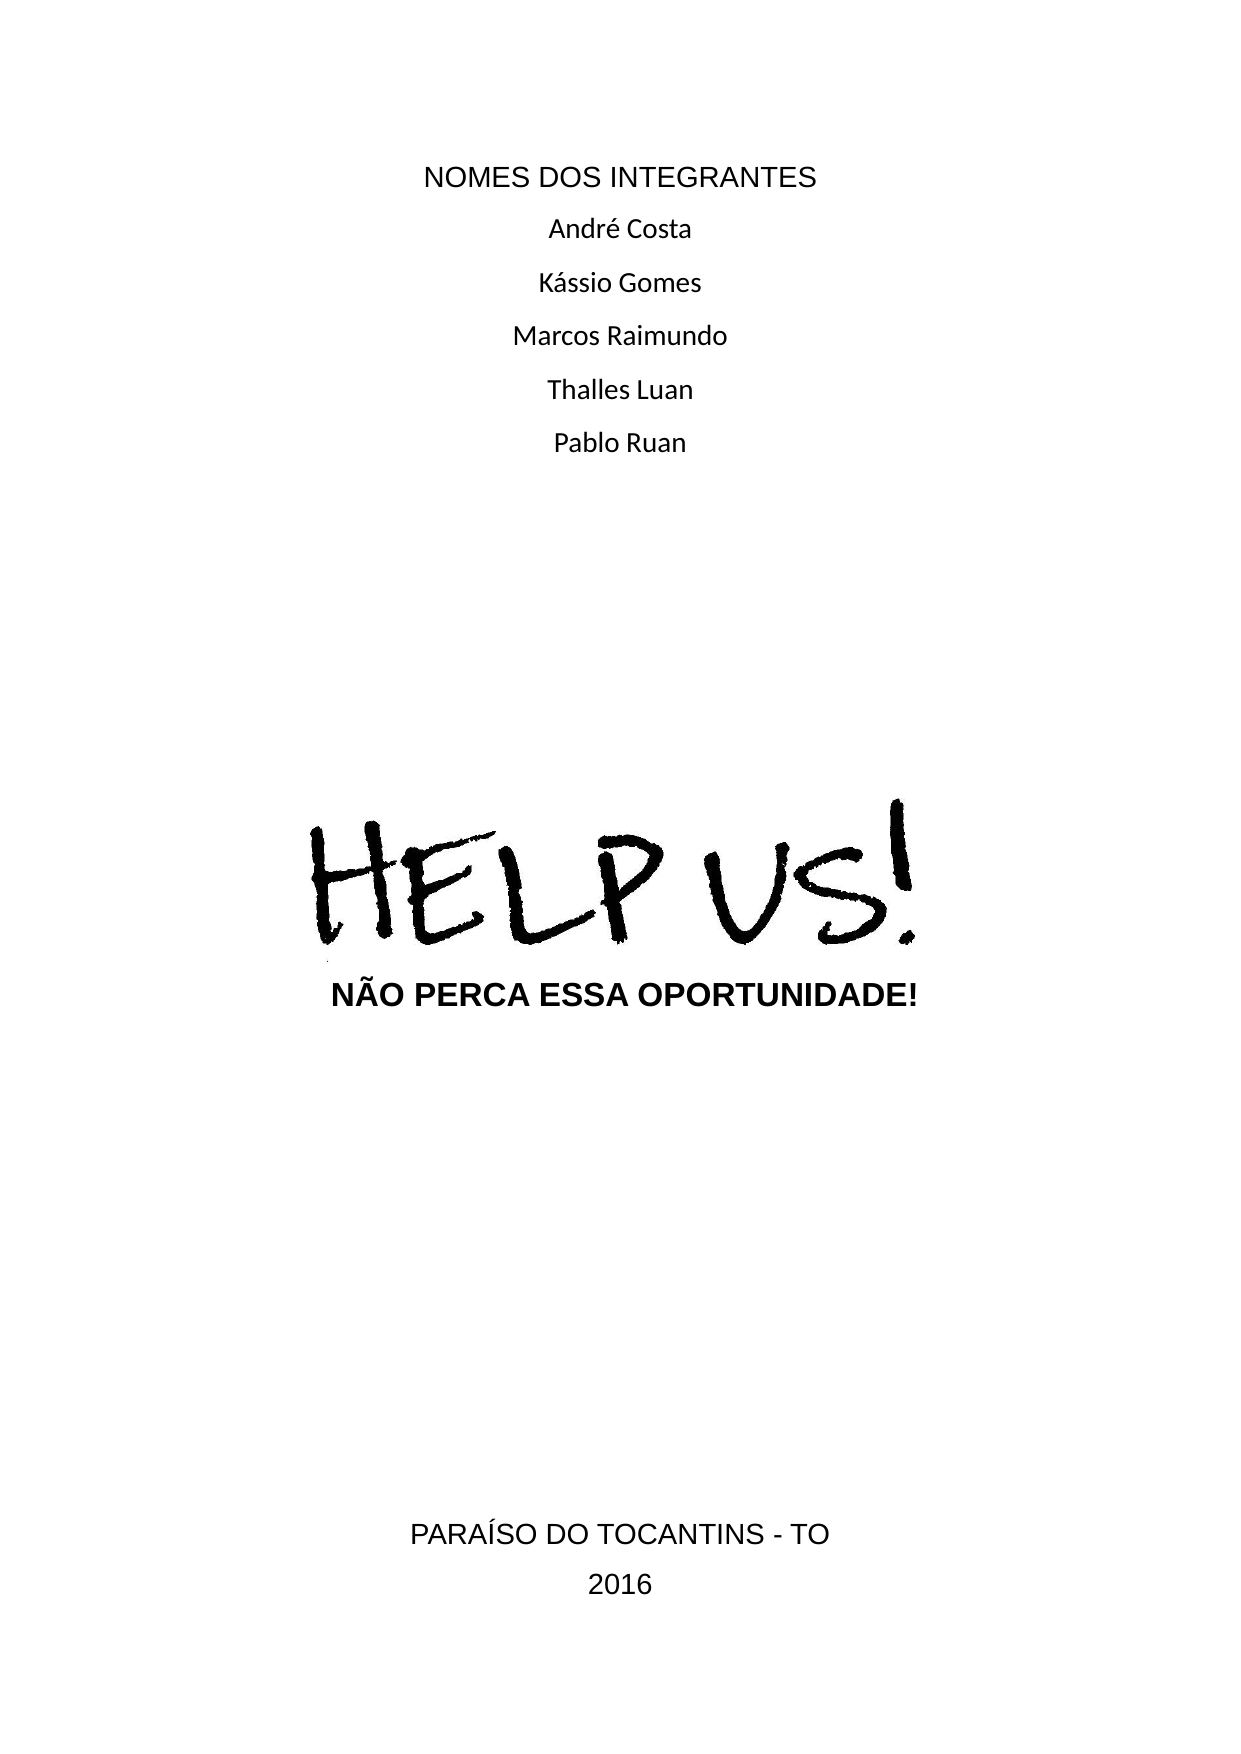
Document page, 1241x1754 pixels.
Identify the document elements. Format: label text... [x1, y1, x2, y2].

text Pablo Ruan [118, 424, 1122, 460]
text Nomes DOS integrantes [118, 160, 1122, 194]
text Thalles Luan [118, 371, 1122, 406]
text 2016 [118, 1567, 1122, 1601]
text Paraíso do tocantins - TO [118, 1517, 1122, 1550]
text Kássio Gomes [118, 264, 1122, 299]
text Marcos Raimundo [118, 317, 1122, 353]
text Não perca essa oportunidade! [118, 974, 1122, 1013]
text André Costa [118, 210, 1122, 246]
